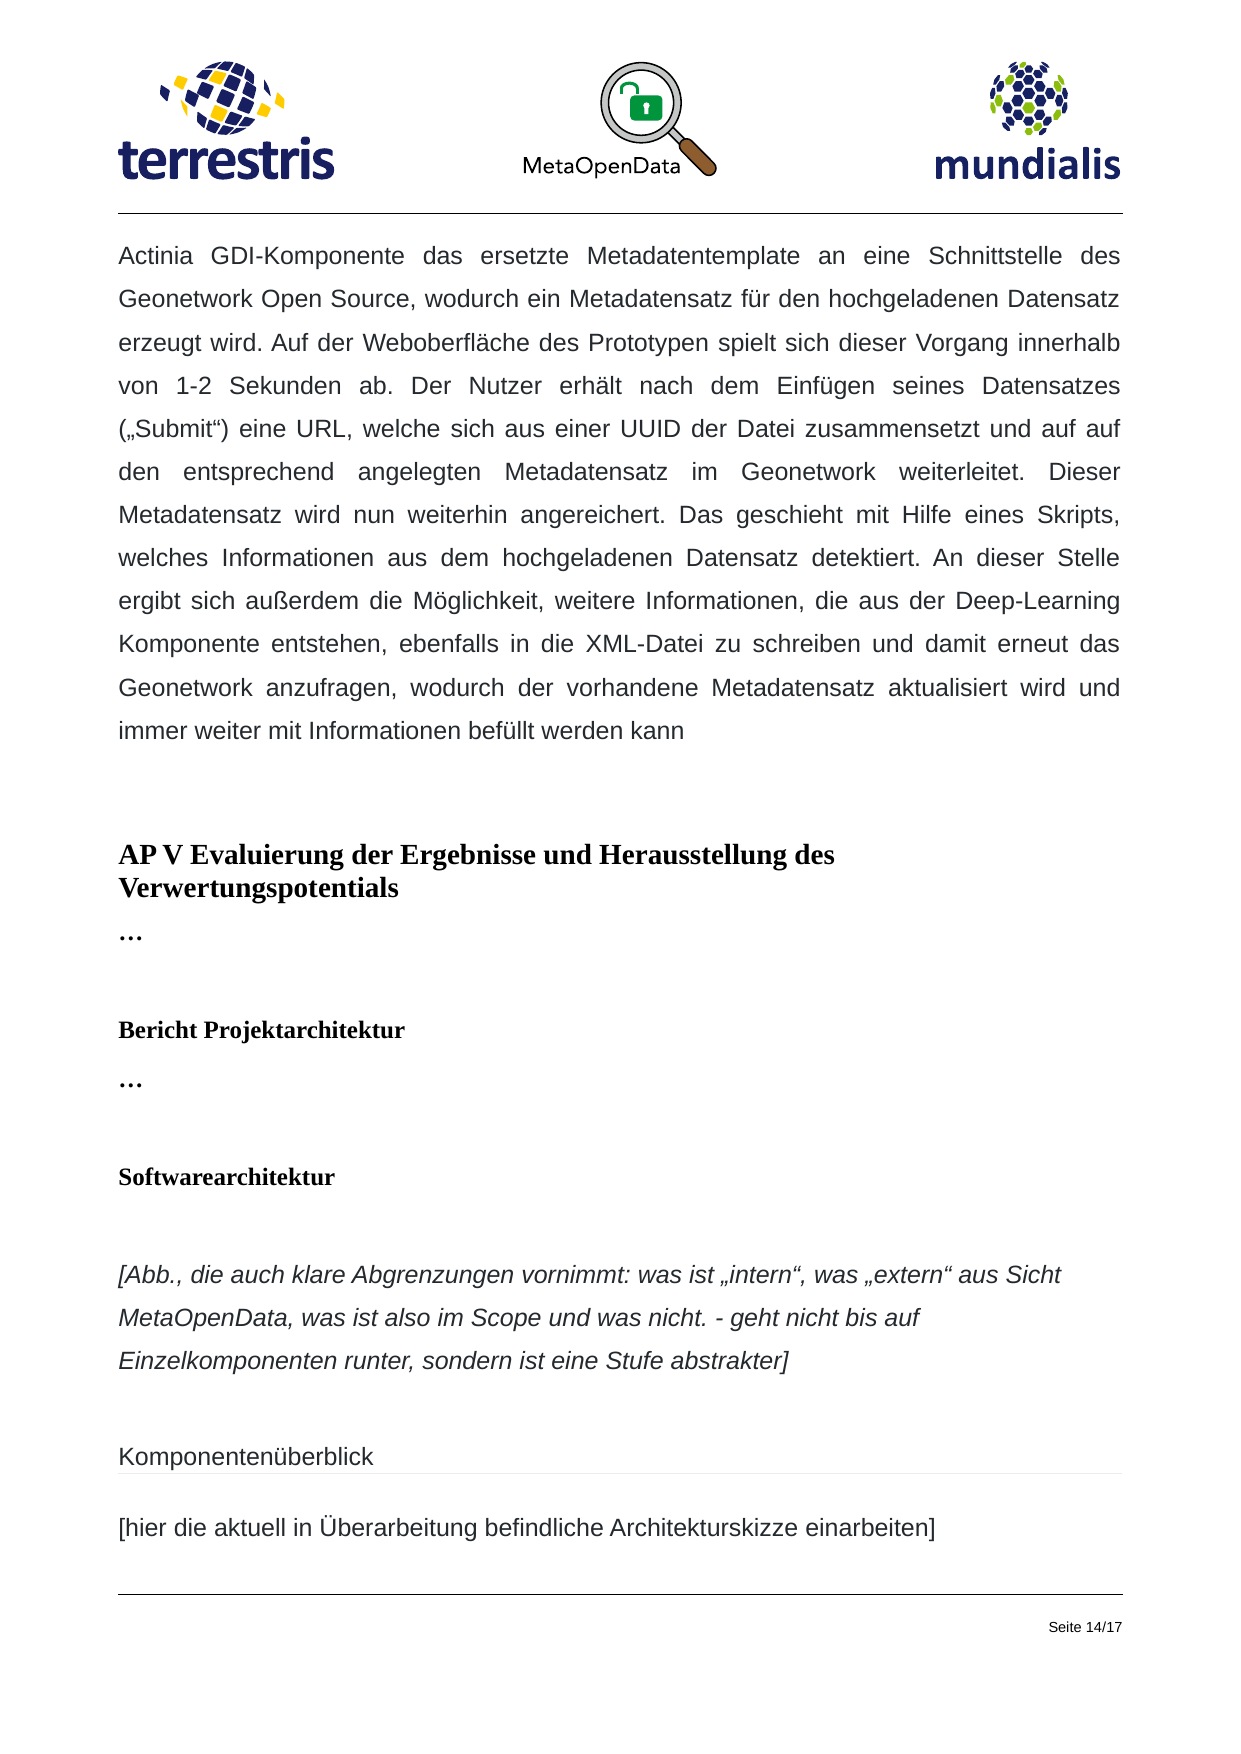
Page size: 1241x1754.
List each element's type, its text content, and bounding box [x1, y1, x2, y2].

text … [118, 917, 1122, 945]
subtitle Komponentenüberblick [118, 1442, 1122, 1473]
text Actinia GDI-Komponente das ersetzte Metadatentemplate an eine Schnittstelle des Geonetwork Open Source, wodurch ein Metadatensatz für den hochgeladenen Datensatz erzeugt wird. Auf der Weboberfläche des Prototypen spielt sich dieser Vorgang innerhalb von 1-2 Sekunden ab. Der Nutzer erhält nach dem Einfügen seines Datensatzes („Submit“) eine URL, welche sich aus einer UUID der Datei zusammensetzt und auf auf den entsprechend angelegten Metadatensatz im Geonetwork weiterleitet. Dieser Metadatensatz wird nun weiterhin angereichert. Das geschieht mit Hilfe eines Skripts, welches Informationen aus dem hochgeladenen Datensatz detektiert. An dieser Stelle ergibt sich außerdem die Möglichkeit, weitere Informationen, die aus der Deep-Learning Komponente entstehen, ebenfalls in die XML-Datei zu schreiben und damit erneut das Geonetwork anzufragen, wodurch der vorhandene Metadatensatz aktualisiert wird und immer weiter mit Informationen befüllt werden kann [118, 241, 1122, 744]
text Softwarearchitektur [118, 1162, 1122, 1191]
text [Abb., die auch klare Abgrenzungen vornimmt: was ist „intern“, was „extern“ aus Sicht MetaOpenData, was ist also im Scope und was nicht. - geht nicht bis auf Einzelkomponenten runter, sondern ist eine Stufe abstrakter] [118, 1260, 1122, 1375]
text Bericht Projektarchitektur [118, 1015, 1122, 1043]
text [hier die aktuell in Überarbeitung befindliche Architekturskizze einarbeiten] [118, 1513, 1122, 1541]
text … [118, 1064, 1122, 1093]
subtitle AP V Evaluierung der Ergebnisse und Herausstellung des Verwertungspotentials [118, 837, 1122, 904]
